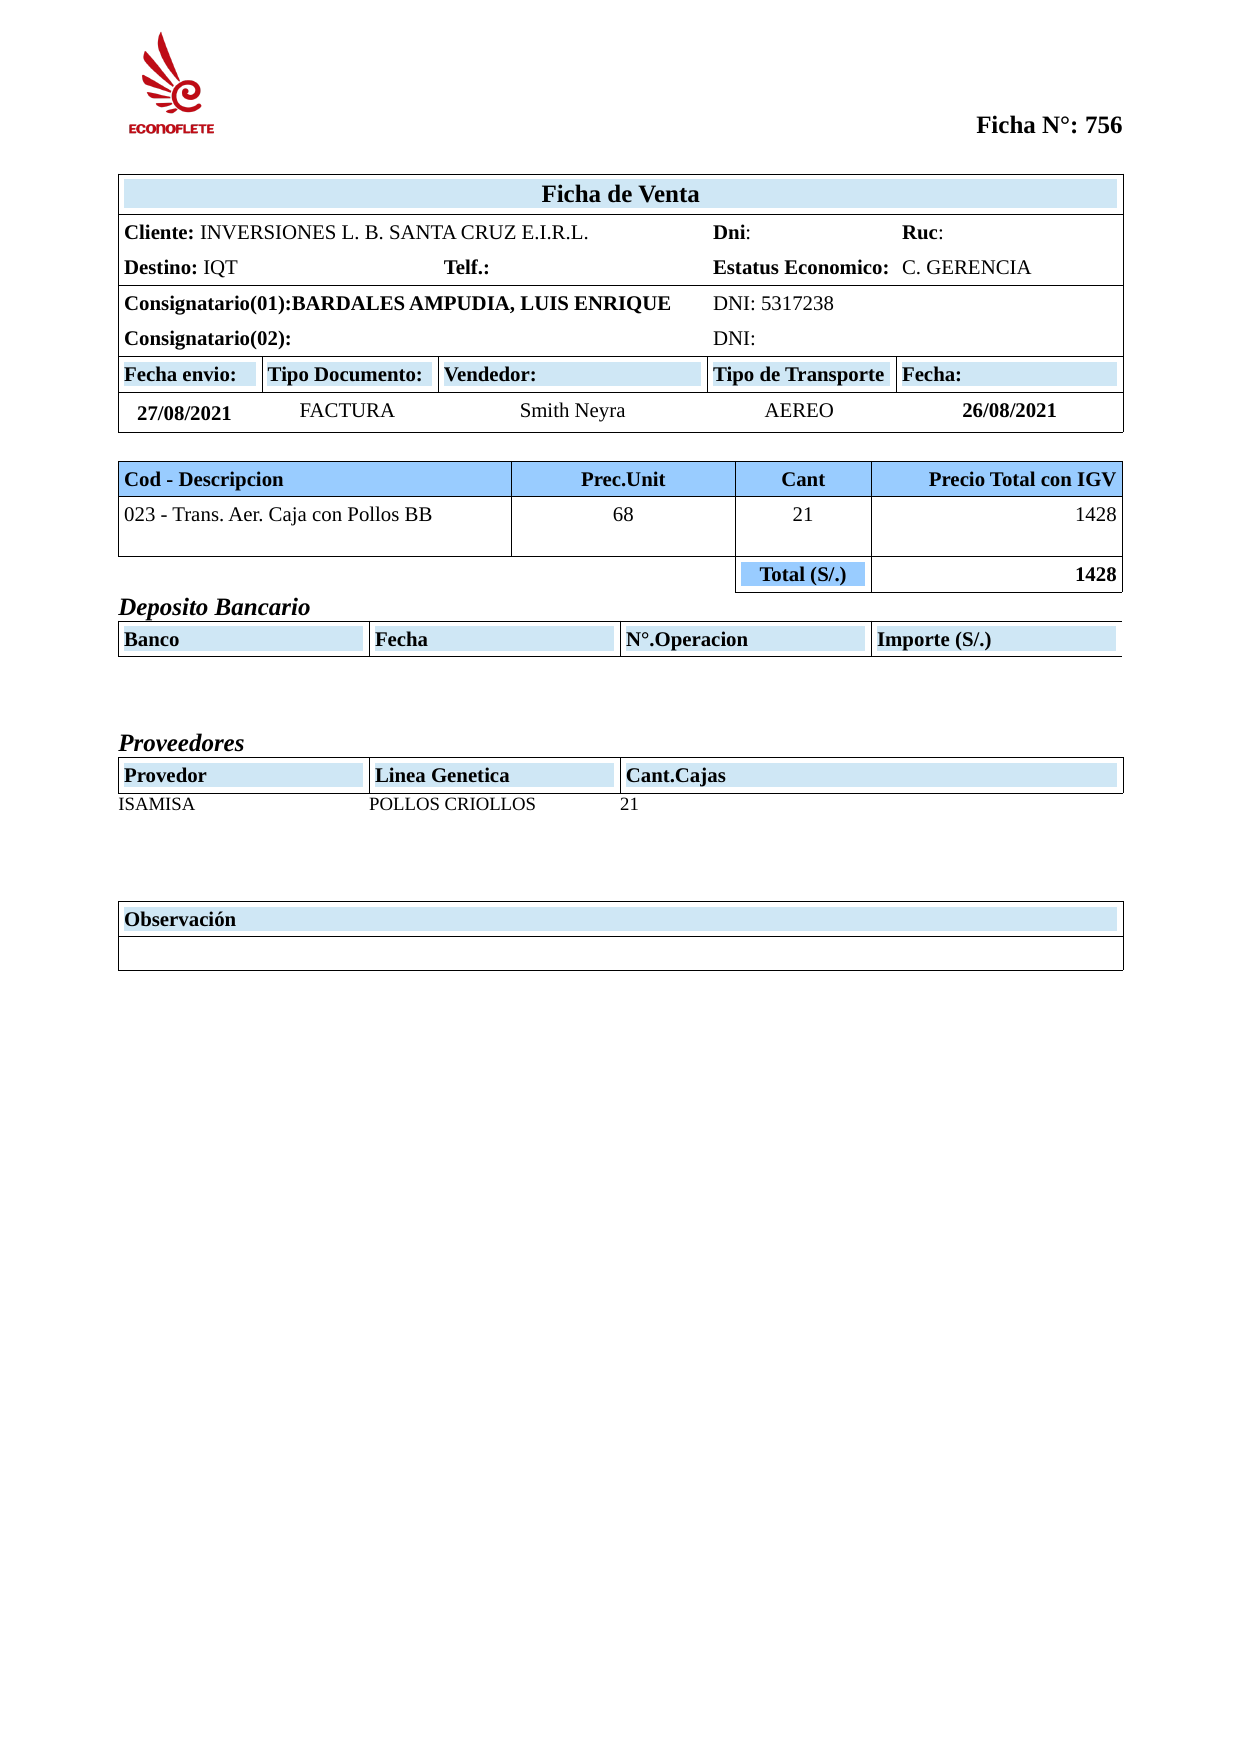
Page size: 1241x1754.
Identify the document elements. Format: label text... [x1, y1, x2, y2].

table_cell 21 [736, 497, 871, 556]
table_cell Tipo Documento: [263, 357, 438, 392]
table_cell 1428 [872, 557, 1122, 592]
table_cell Fecha: [897, 357, 1123, 392]
table_cell [871, 705, 1122, 728]
text Proveedores [118, 728, 1122, 757]
table_cell 68 [512, 497, 735, 556]
table_cell [369, 836, 620, 858]
table_cell [118, 836, 369, 858]
table_cell [511, 557, 735, 592]
table_cell [118, 815, 369, 836]
table_cell [369, 657, 620, 680]
table_cell [118, 557, 511, 592]
table_header Fecha [370, 622, 620, 656]
table_header Cant.Cajas [621, 758, 1123, 793]
table_cell FACTURA [262, 393, 438, 432]
table_cell Total (S/.) [736, 557, 871, 592]
table_cell Dni: [707, 215, 896, 249]
table_cell [620, 815, 1123, 836]
table_header Observación [119, 902, 1123, 936]
table_cell C. GERENCIA [896, 249, 1123, 285]
table_cell [871, 657, 1122, 680]
table_cell [369, 879, 620, 901]
table_header Cant [736, 462, 871, 496]
table_cell [118, 858, 369, 879]
table_cell 21 [620, 794, 1123, 814]
table_cell Telf.: [438, 249, 707, 285]
table_header Linea Genetica [370, 758, 620, 793]
table_cell [369, 705, 620, 728]
table_cell Tipo de Transporte [708, 357, 896, 392]
table_cell [620, 858, 1123, 879]
table_cell 26/08/2021 [896, 393, 1123, 432]
table_cell [119, 937, 1123, 969]
table_cell 023 - Trans. Aer. Caja con Pollos BB [119, 497, 511, 556]
table_cell Ruc: [896, 215, 1123, 249]
table_cell [871, 680, 1122, 704]
picture [118, 31, 225, 134]
table_cell [369, 815, 620, 836]
table_cell ISAMISA [118, 794, 369, 814]
table_cell [620, 836, 1123, 858]
table_cell [118, 680, 369, 704]
table_cell [118, 657, 369, 680]
table_cell Cliente: INVERSIONES L. B. SANTA CRUZ E.I.R.L. [119, 215, 707, 249]
table_cell Estatus Economico: [707, 249, 896, 285]
table_cell DNI: 5317238 [707, 286, 1123, 321]
table_cell [620, 680, 871, 704]
table_cell 1428 [872, 497, 1122, 556]
table_cell [620, 705, 871, 728]
table_cell POLLOS CRIOLLOS [369, 794, 620, 814]
table_header Provedor [119, 758, 369, 793]
table_header Ficha de Venta [119, 175, 1123, 214]
table_cell Smith Neyra [438, 393, 707, 432]
table_cell 27/08/2021 [119, 393, 262, 432]
table_cell Consignatario(01):BARDALES AMPUDIA, LUIS ENRIQUE [119, 286, 707, 321]
table_cell [620, 879, 1123, 901]
table_cell [118, 879, 369, 901]
table_cell AEREO [707, 393, 896, 432]
table_cell Consignatario(02): [119, 321, 707, 356]
table_header Importe (S/.) [872, 622, 1122, 656]
table_cell [620, 657, 871, 680]
text Deposito Bancario [118, 592, 1122, 621]
table_cell Destino: IQT [119, 249, 438, 285]
table_header Prec.Unit [512, 462, 735, 496]
table_header Banco [119, 622, 369, 656]
table_header Precio Total con IGV [872, 462, 1122, 496]
table_header Cod - Descripcion [119, 462, 511, 496]
table_header N°.Operacion [621, 622, 871, 656]
table_cell Vendedor: [439, 357, 707, 392]
table_cell DNI: [707, 321, 1123, 356]
table_cell [369, 858, 620, 879]
table_cell [369, 680, 620, 704]
table_cell Fecha envio: [119, 357, 262, 392]
table_cell [118, 705, 369, 728]
